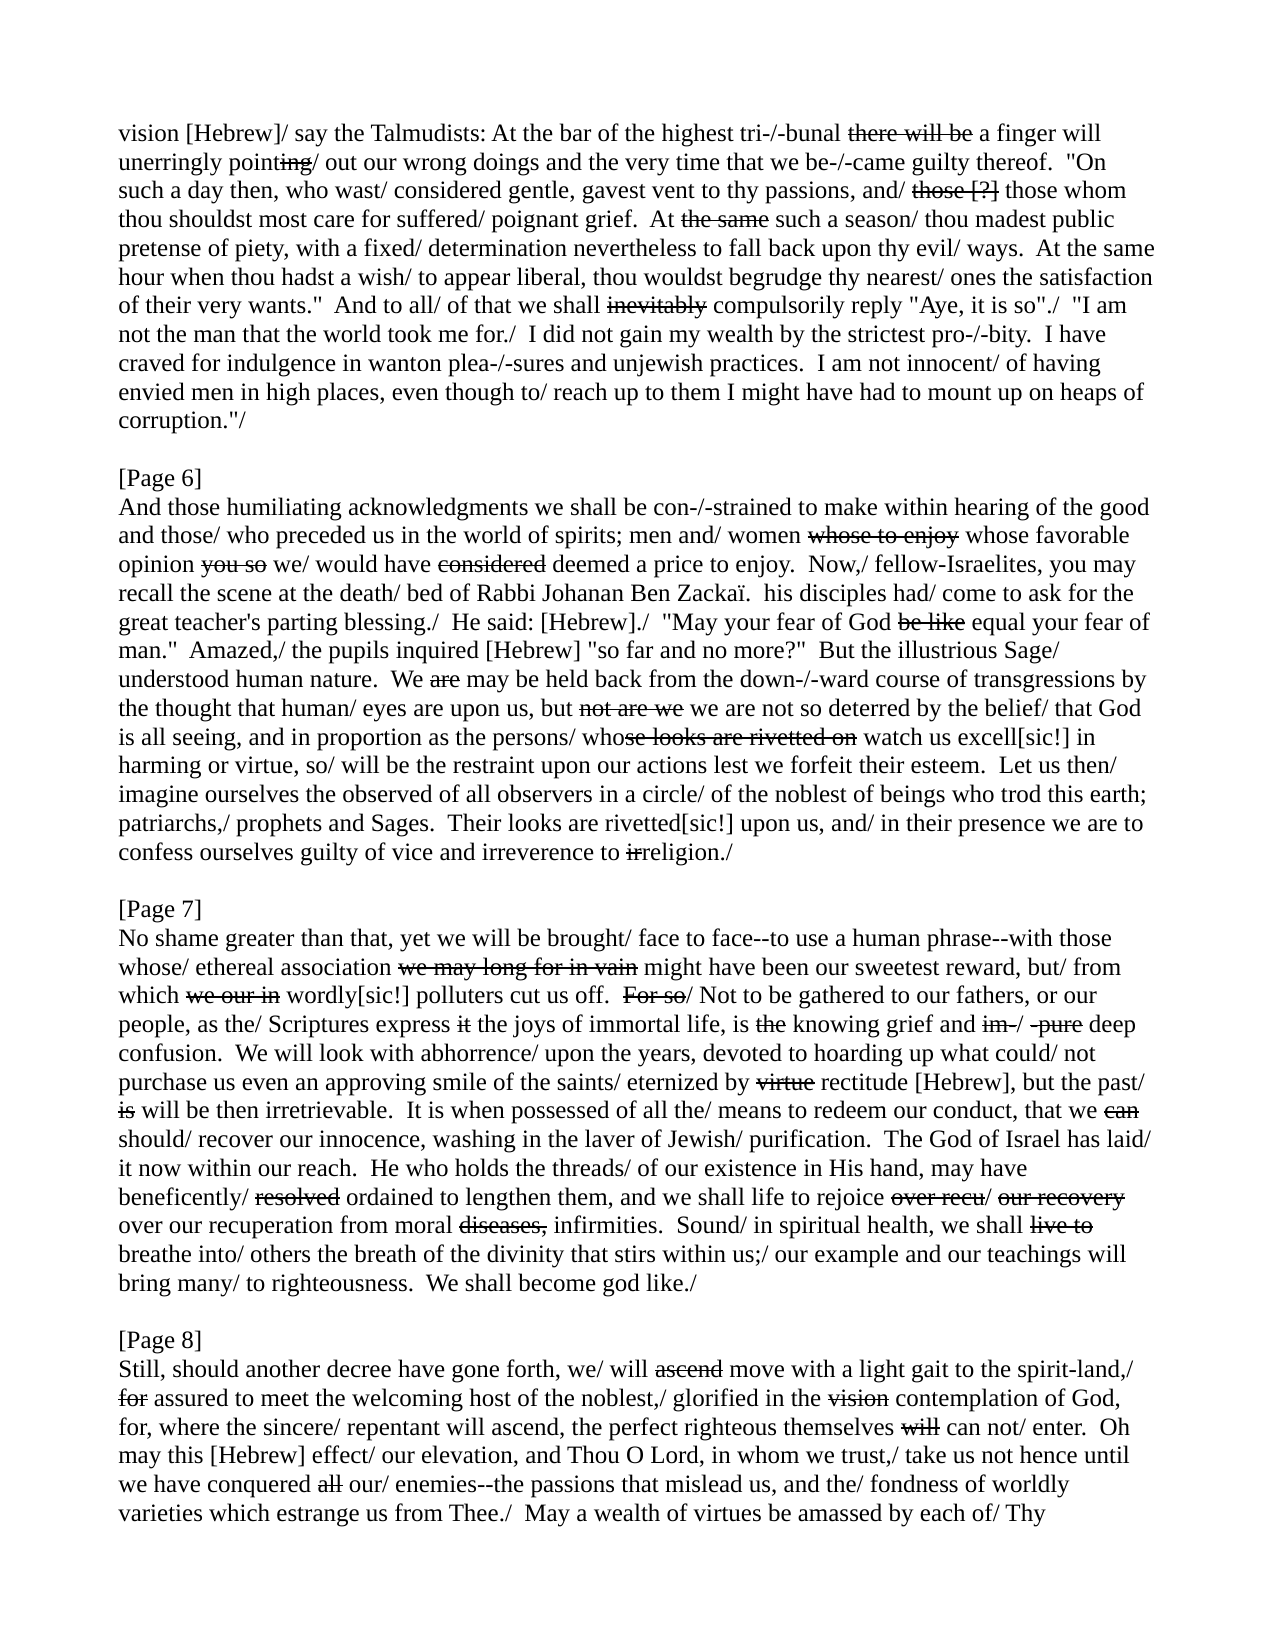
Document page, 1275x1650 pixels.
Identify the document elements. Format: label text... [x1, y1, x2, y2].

text vision [Hebrew]/ say the Talmudists: At the bar of the highest tri-/-bunal there will be a finger will unerringly pointing/ out our wrong doings and the very time that we be-/-came guilty thereof. "On such a day then, who wast/ considered gentle, gavest vent to thy passions, and/ those [?] those whom thou shouldst most care for suffered/ poignant grief. At the same such a season/ thou madest public pretense of piety, with a fixed/ determination nevertheless to fall back upon thy evil/ ways. At the same hour when thou hadst a wish/ to appear liberal, thou wouldst begrudge thy nearest/ ones the satisfaction of their very wants." And to all/ of that we shall inevitably compulsorily reply "Aye, it is so"./ "I am not the man that the world took me for./ I did not gain my wealth by the strictest pro-/-bity. I have craved for indulgence in wanton plea-/-sures and unjewish practices. I am not innocent/ of having envied men in high places, even though to/ reach up to them I might have had to mount up on heaps of corruption."/ [118, 118, 1157, 434]
text No shame greater than that, yet we will be brought/ face to face--to use a human phrase--with those whose/ ethereal association we may long for in vain might have been our sweetest reward, but/ from which we our in wordly[sic!] polluters cut us off. For so/ Not to be gathered to our fathers, or our people, as the/ Scriptures express it the joys of immortal life, is the knowing grief and im-/ -pure deep confusion. We will look with abhorrence/ upon the years, devoted to hoarding up what could/ not purchase us even an approving smile of the saints/ eternized by virtue rectitude [Hebrew], but the past/ is will be then irretrievable. It is when possessed of all the/ means to redeem our conduct, that we can should/ recover our innocence, washing in the laver of Jewish/ purification. The God of Israel has laid/ it now within our reach. He who holds the threads/ of our existence in His hand, may have beneficently/ resolved ordained to lengthen them, and we shall life to rejoice over recu/ our recovery over our recuperation from moral diseases, infirmities. Sound/ in spiritual health, we shall live to breathe into/ others the breath of the divinity that stirs within us;/ our example and our teachings will bring many/ to righteousness. We shall become god like./ [118, 923, 1157, 1297]
text [Page 8] [118, 1326, 1157, 1354]
text [Page 7] [118, 894, 1157, 923]
text Still, should another decree have gone forth, we/ will ascend move with a light gait to the spirit-land,/ for assured to meet the welcoming host of the noblest,/ glorified in the vision contemplation of God, for, where the sincere/ repentant will ascend, the perfect righteous themselves will can not/ enter. Oh may this [Hebrew] effect/ our elevation, and Thou O Lord, in whom we trust,/ take us not hence until we have conquered all our/ enemies--the passions that mislead us, and the/ fondness of worldly varieties which estrange us from Thee./ May a wealth of virtues be amassed by each of/ Thy [118, 1354, 1157, 1527]
text [Page 6] And those humiliating acknowledgments we shall be con-/-strained to make within hearing of the good and those/ who preceded us in the world of spirits; men and/ women whose to enjoy whose favorable opinion you so we/ would have considered deemed a price to enjoy. Now,/ fellow-Israelites, you may recall the scene at the death/ bed of Rabbi Johanan Ben Zackaï. his disciples had/ come to ask for the great teacher's parting blessing./ He said: [Hebrew]./ "May your fear of God be like equal your fear of man." Amazed,/ the pupils inquired [Hebrew] "so far and no more?" But the illustrious Sage/ understood human nature. We are may be held back from the down-/-ward course of transgressions by the thought that human/ eyes are upon us, but not are we we are not so deterred by the belief/ that God is all seeing, and in proportion as the persons/ whose looks are rivetted on watch us excell[sic!] in harming or virtue, so/ will be the restraint upon our actions lest we forfeit their esteem. Let us then/ imagine ourselves the observed of all observers in a circle/ of the noblest of beings who trod this earth; patriarchs,/ prophets and Sages. Their looks are rivetted[sic!] upon us, and/ in their presence we are to confess ourselves guilty of vice and irreverence to irreligion./ [118, 463, 1157, 866]
